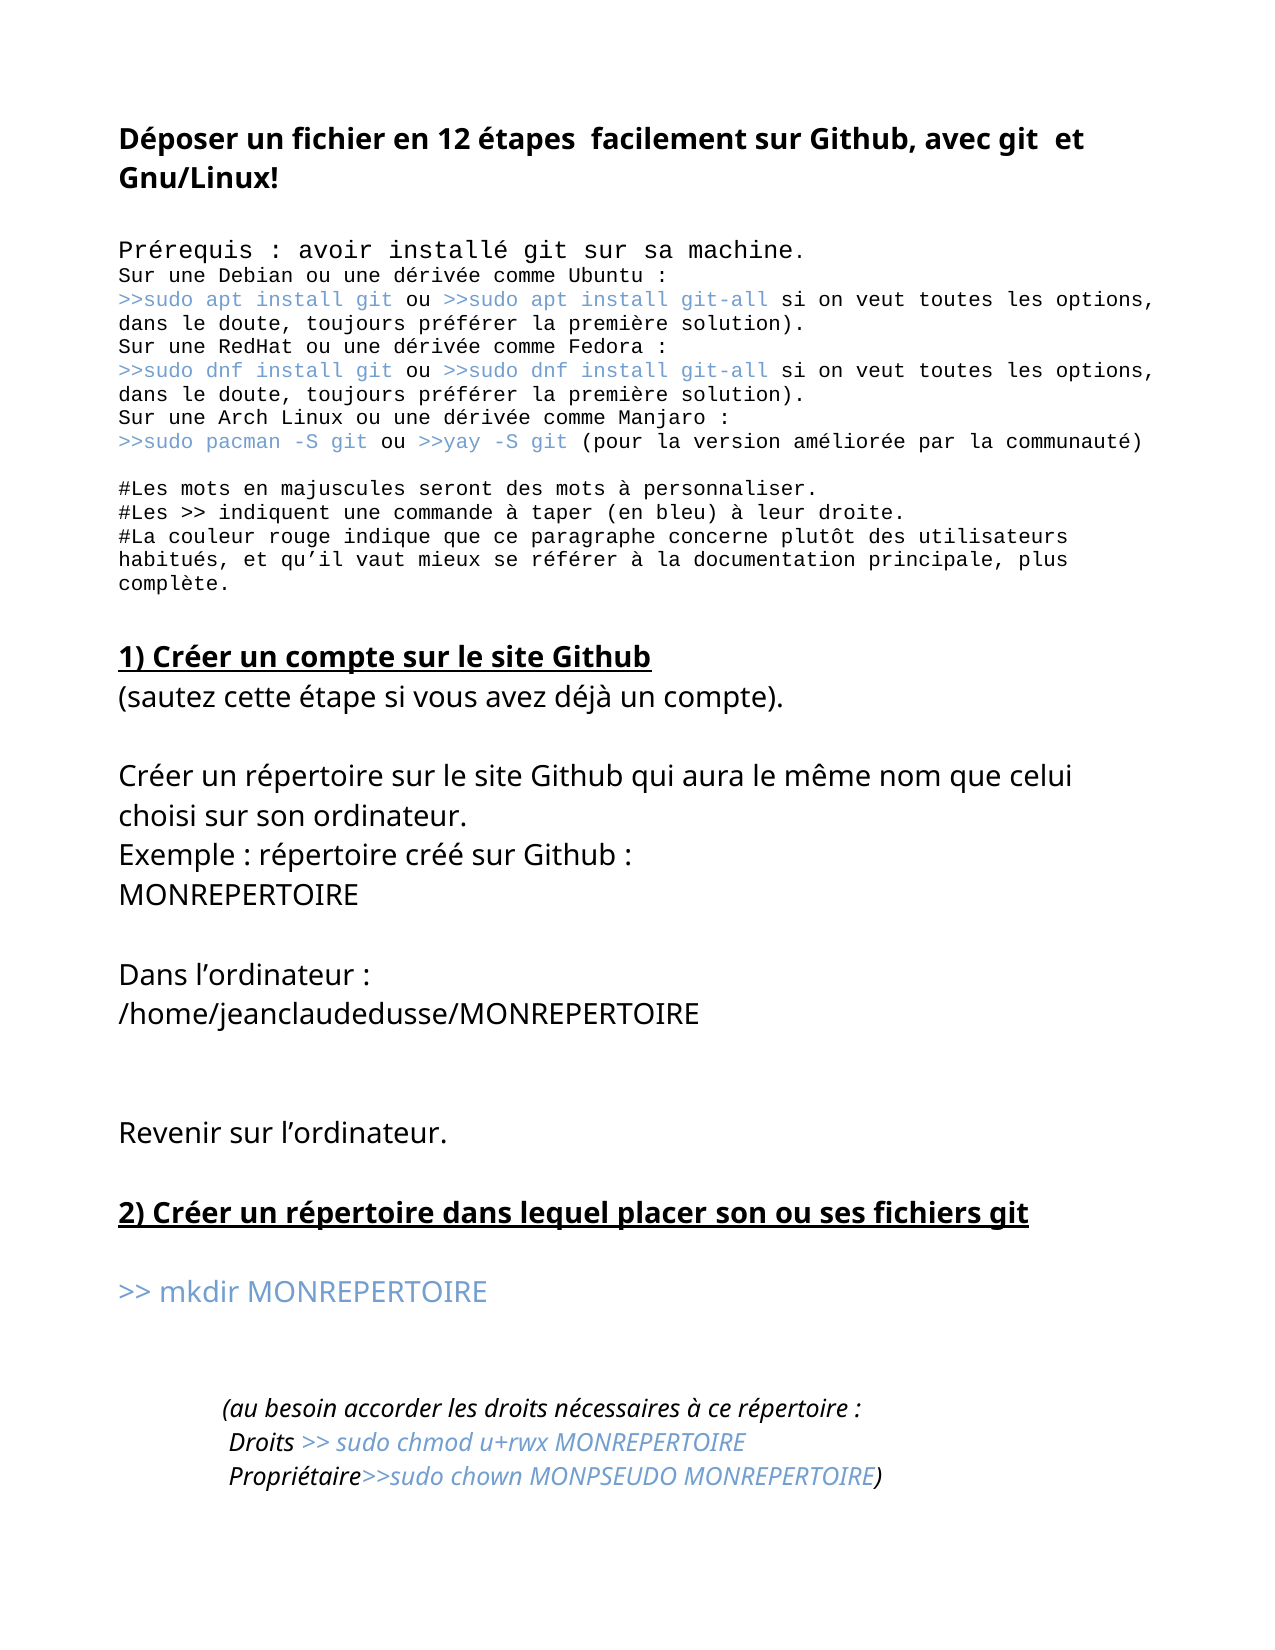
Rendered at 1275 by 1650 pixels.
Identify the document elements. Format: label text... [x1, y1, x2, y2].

text Revenir sur l’ordinateur. 2) Créer un répertoire dans lequel placer son ou ses fichiers git [118, 1112, 1157, 1232]
text Prérequis : avoir installé git sur sa machine. Sur une Debian ou une dérivée comme Ubuntu : >>sudo apt install git ou >>sudo apt install git-all si on veut toutes les options, dans le doute, toujours préférer la première solution). [118, 237, 1157, 336]
text Sur une RedHat ou une dérivée comme Fedora : >>sudo dnf install git ou >>sudo dnf install git-all si on veut toutes les options, dans le doute, toujours préférer la première solution). Sur une Arch Linux ou une dérivée comme Manjaro : >>sudo pacman -S git ou >>yay -S git (pour la version améliorée par la communauté) #Les mots en majuscules seront des mots à personnaliser. [118, 336, 1157, 502]
text 1) Créer un compte sur le site Github (sautez cette étape si vous avez déjà un compte). Créer un répertoire sur le site Github qui aura le même nom que celui choisi sur son ordinateur. Exemple : répertoire créé sur Github : MONREPERTOIRE Dans l’ordinateur : /home/jeanclaudedusse/MONREPERTOIRE [118, 636, 1157, 1112]
text Déposer un fichier en 12 étapes facilement sur Github, avec git et Gnu/Linux! [118, 118, 1157, 197]
text (au besoin accorder les droits nécessaires à ce répertoire : Droits >> sudo chmod u+rwx MONREPERTOIRE Propriétaire>>sudo chown MONPSEUDO MONREPERTOIRE) [118, 1351, 1157, 1492]
text >> mkdir MONREPERTOIRE [118, 1232, 1157, 1351]
text #Les >> indiquent une commande à taper (en bleu) à leur droite. #La couleur rouge indique que ce paragraphe concerne plutôt des utilisateurs habitués, et qu’il vaut mieux se référer à la documentation principale, plus complète. [118, 502, 1157, 597]
